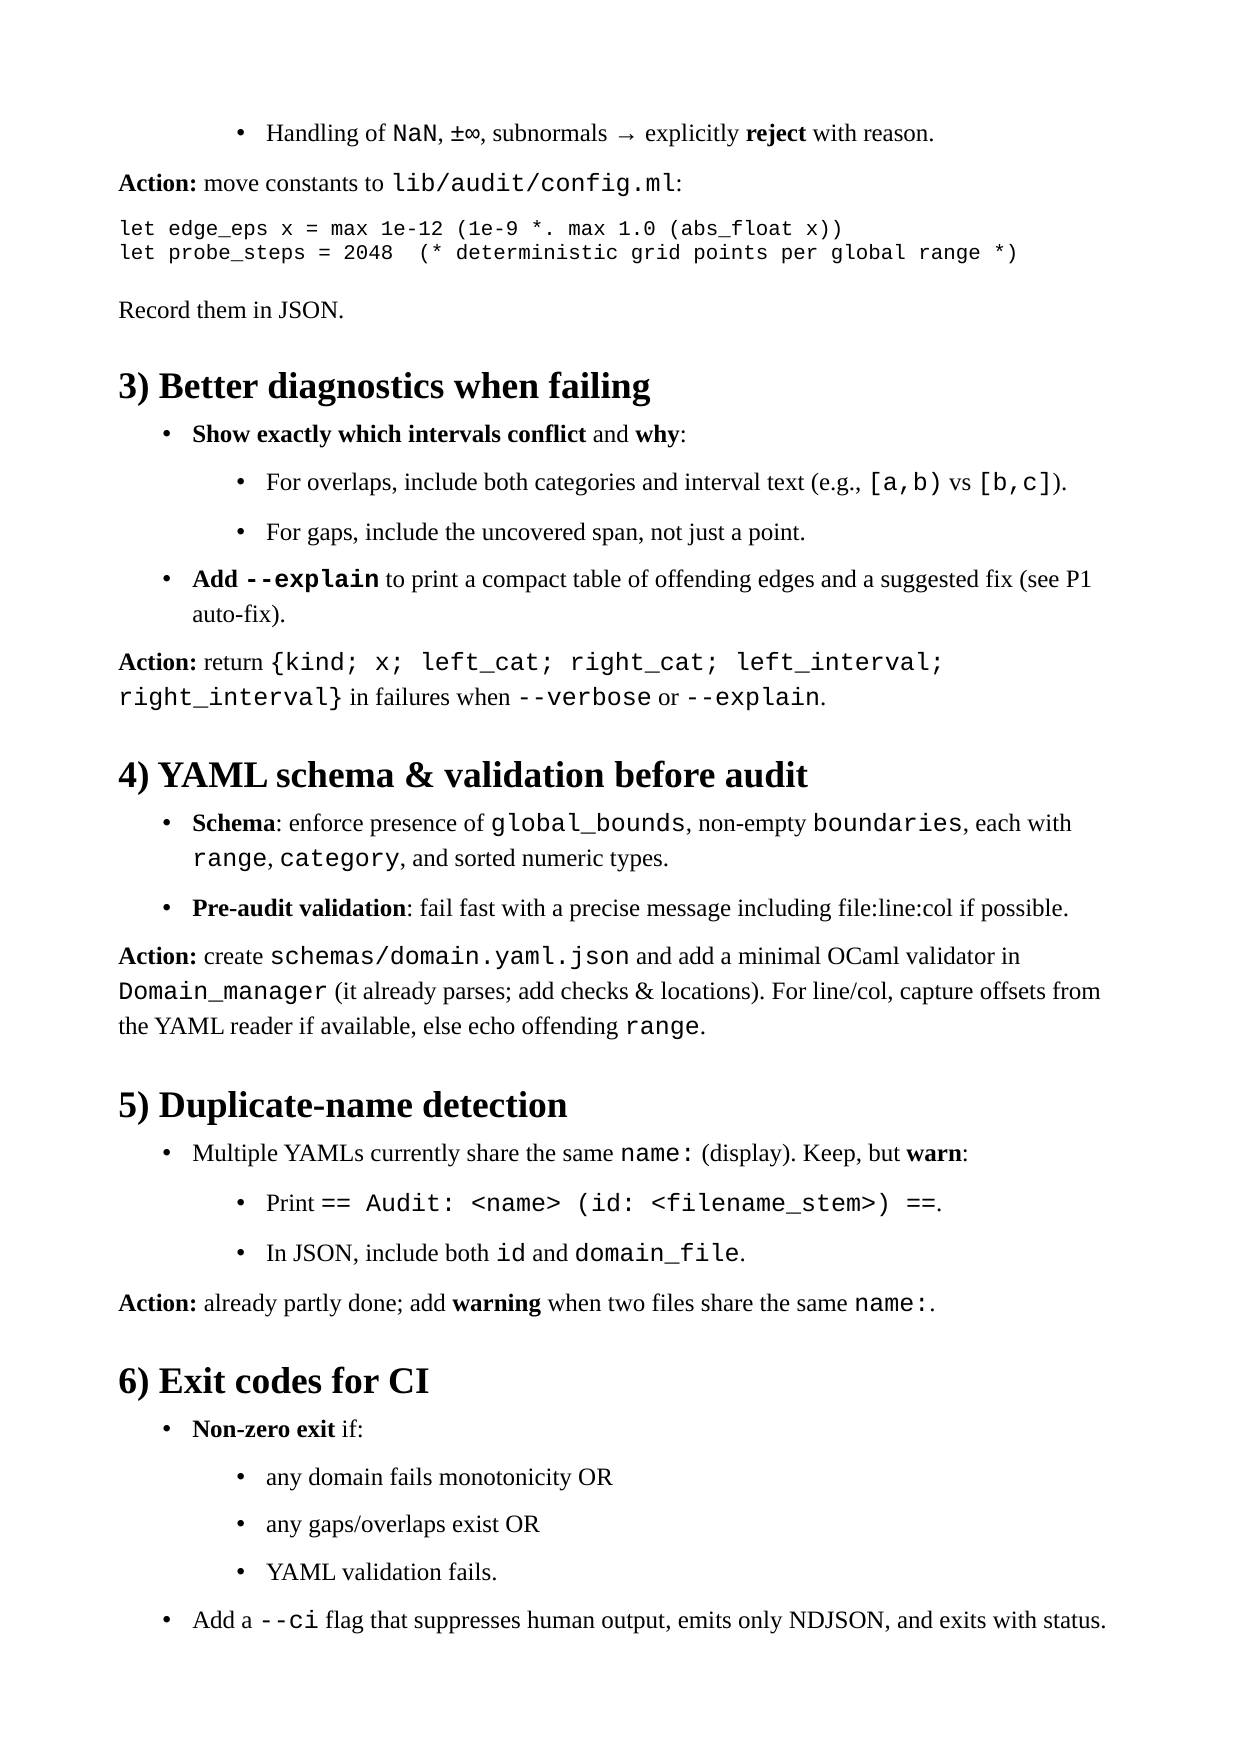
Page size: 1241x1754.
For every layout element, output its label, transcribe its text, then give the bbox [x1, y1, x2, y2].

text let edge_eps x = max 1e-12 (1e-9 *. max 1.0 (abs_float x)) [118, 218, 1122, 242]
list Print == Audit: <name> (id: <filename_stem>) ==. [236, 1188, 1122, 1219]
list any gaps/overlaps exist OR [236, 1509, 1122, 1538]
list Show exactly which intervals conflict and why: [162, 419, 1122, 448]
list For gaps, include the uncovered span, not just a point. [236, 517, 1122, 545]
text let probe_steps = 2048 (* deterministic grid points per global range *) [118, 242, 1122, 265]
text Action: create schemas/domain.yaml.json and add a minimal OCaml validator in Domain_manager (it already parses; add checks & locations). For line/col, capture offsets from the YAML reader if available, else echo offending range. [118, 941, 1122, 1042]
list any domain fails monotonicity OR [236, 1462, 1122, 1491]
list Add --explain to print a compact table of offending edges and a suggested fix (see P1 auto-fix). [162, 564, 1122, 628]
text Action: return {kind; x; left_cat; right_cat; left_interval; right_interval} in failures when --verbose or --explain. [118, 647, 1122, 713]
list YAML validation fails. [236, 1557, 1122, 1586]
subtitle 6) Exit codes for CI [118, 1359, 1122, 1402]
subtitle 5) Duplicate-name detection [118, 1082, 1122, 1125]
text Action: move constants to lib/audit/config.ml: [118, 168, 1122, 199]
list Multiple YAMLs currently share the same name: (display). Keep, but warn: [162, 1138, 1122, 1169]
list Handling of NaN, ±∞, subnormals → explicitly reject with reason. [236, 118, 1122, 149]
text Record them in JSON. [118, 295, 1122, 324]
list Add a --ci flag that suppresses human output, emits only NDJSON, and exits with status. [162, 1605, 1122, 1636]
list Schema: enforce presence of global_bounds, non-empty boundaries, each with range, category, and sorted numeric types. [162, 808, 1122, 874]
subtitle 4) YAML schema & validation before audit [118, 753, 1122, 796]
list In JSON, include both id and domain_file. [236, 1238, 1122, 1269]
list For overlaps, include both categories and interval text (e.g., [a,b) vs [b,c]). [236, 467, 1122, 497]
text Action: already partly done; add warning when two files share the same name:. [118, 1288, 1122, 1319]
subtitle 3) Better diagnostics when failing [118, 363, 1122, 406]
list Non-zero exit if: [162, 1414, 1122, 1443]
list Pre-audit validation: fail fast with a precise message including file:line:col if possible. [162, 893, 1122, 922]
